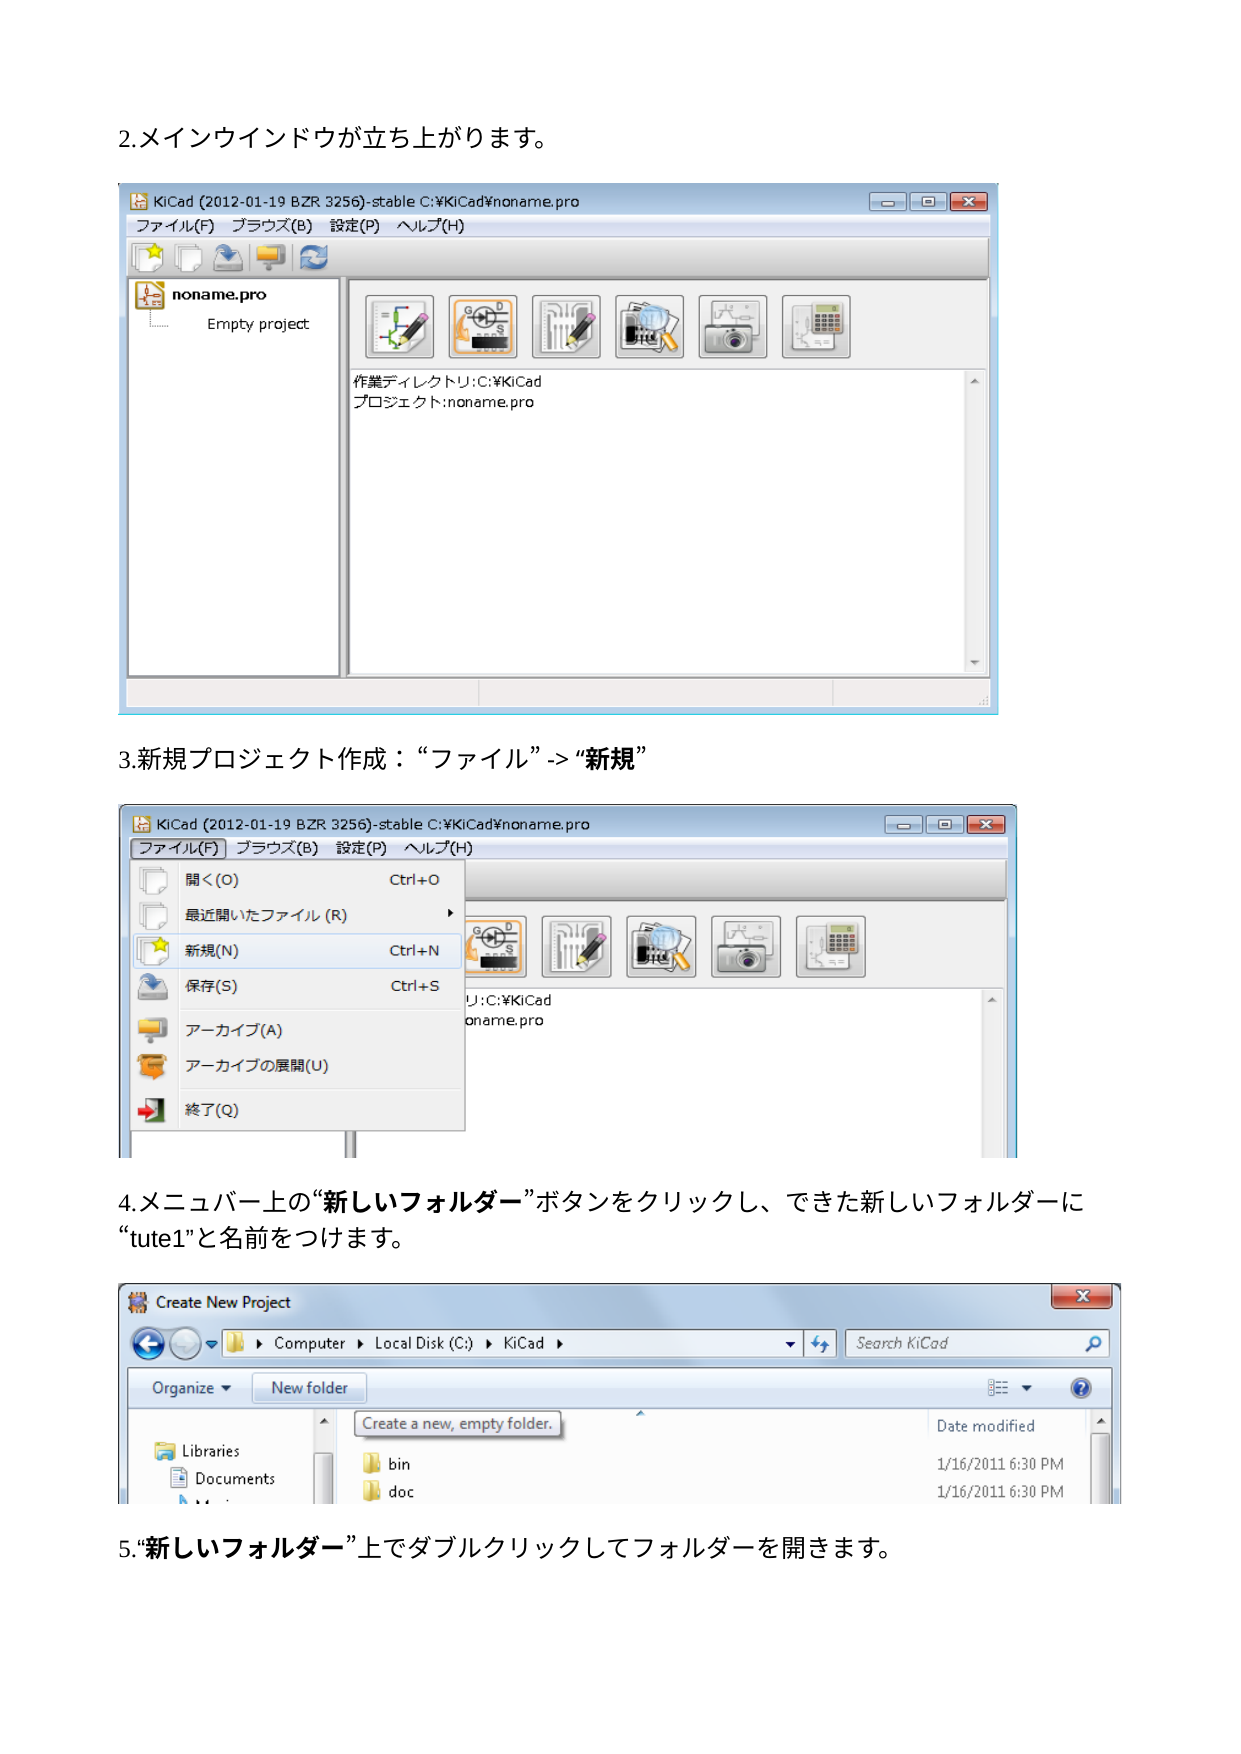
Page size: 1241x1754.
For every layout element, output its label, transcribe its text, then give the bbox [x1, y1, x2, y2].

picture [118, 183, 999, 715]
list メインウインドウが立ち上がります。 [118, 118, 1122, 714]
picture [118, 804, 1018, 1158]
list 新規プロジェクト作成： “ファイル” -> “新規” [118, 739, 1122, 1157]
list メニュバー上の“新しいフォルダー”ボタンをクリックし、できた新しいフォルダーに“tute1”と名前をつけます。 [118, 1182, 1122, 1283]
list “新しいフォルダー”上でダブルクリックしてフォルダーを開きます。 [118, 1529, 1122, 1565]
picture [118, 1283, 1122, 1504]
